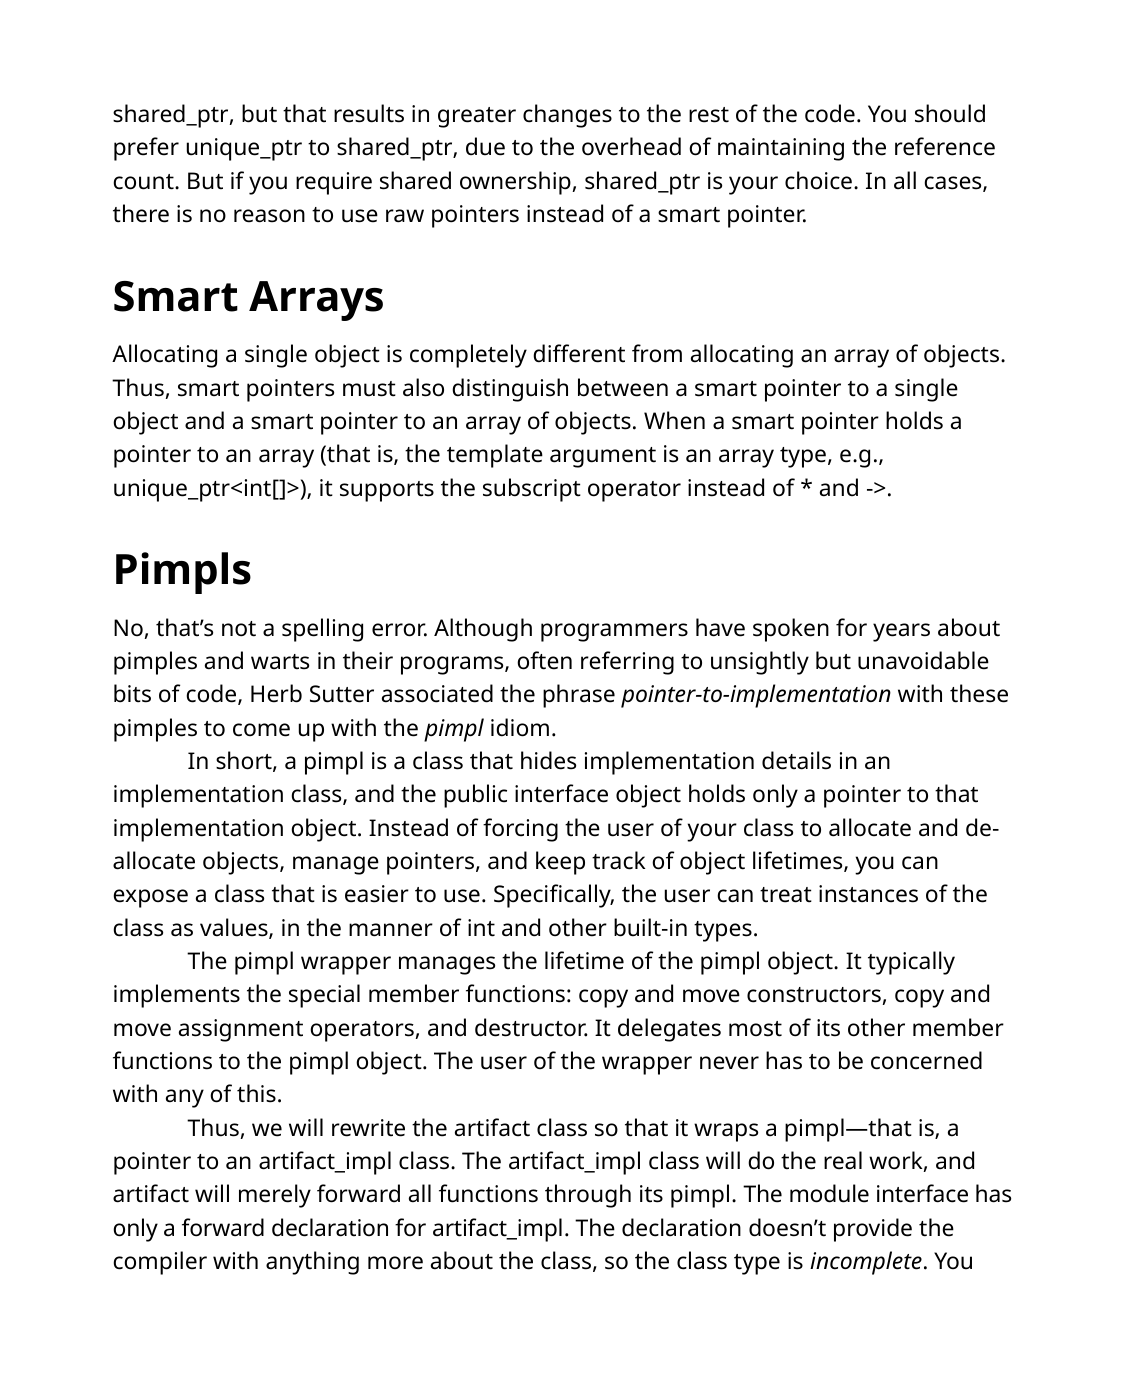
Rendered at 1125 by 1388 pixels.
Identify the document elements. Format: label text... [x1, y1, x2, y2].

subtitle Pimpls [112, 540, 1012, 597]
text Allocating a single object is completely different from allocating an array of objects. Thus, smart pointers must also distinguish between a smart pointer to a single object and a smart pointer to an array of objects. When a smart pointer holds a pointer to an array (that is, the template argument is an array type, e.g., unique_ptr<int[]>), it supports the subscript operator instead of * and ->. [112, 336, 1012, 503]
text The pimpl wrapper manages the lifetime of the pimpl object. It typically implements the special member functions: copy and move constructors, copy and move assignment operators, and destructor. It delegates most of its other member functions to the pimpl object. The user of the wrapper never has to be concerned with any of this. [112, 943, 1012, 1109]
text In short, a pimpl is a class that hides implementation details in an implementation class, and the public interface object holds only a pointer to that implementation object. Instead of forcing the user of your class to allocate and de-allocate objects, manage pointers, and keep track of object lifetimes, you can expose a class that is easier to use. Specifically, the user can treat instances of the class as values, in the manner of int and other built-in types. [112, 743, 1012, 943]
text shared_ptr, but that results in greater changes to the rest of the code. You should prefer unique_ptr to shared_ptr, due to the overhead of maintaining the reference count. But if you require shared ownership, shared_ptr is your choice. In all cases, there is no reason to use raw pointers instead of a smart pointer. [112, 96, 1012, 229]
text Thus, we will rewrite the artifact class so that it wraps a pimpl—that is, a pointer to an artifact_impl class. The artifact_impl class will do the real work, and artifact will merely forward all functions through its pimpl. The module interface has only a forward declaration for artifact_impl. The declaration doesn’t provide the compiler with anything more about the class, so the class type is incomplete. You [112, 1109, 1012, 1276]
subtitle Smart Arrays [112, 267, 1012, 323]
text No, that’s not a spelling error. Although programmers have spoken for years about pimples and warts in their programs, often referring to unsightly but unavoidable bits of code, Herb Sutter associated the phrase pointer-to-implementation with these pimples to come up with the pimpl idiom. [112, 609, 1012, 743]
